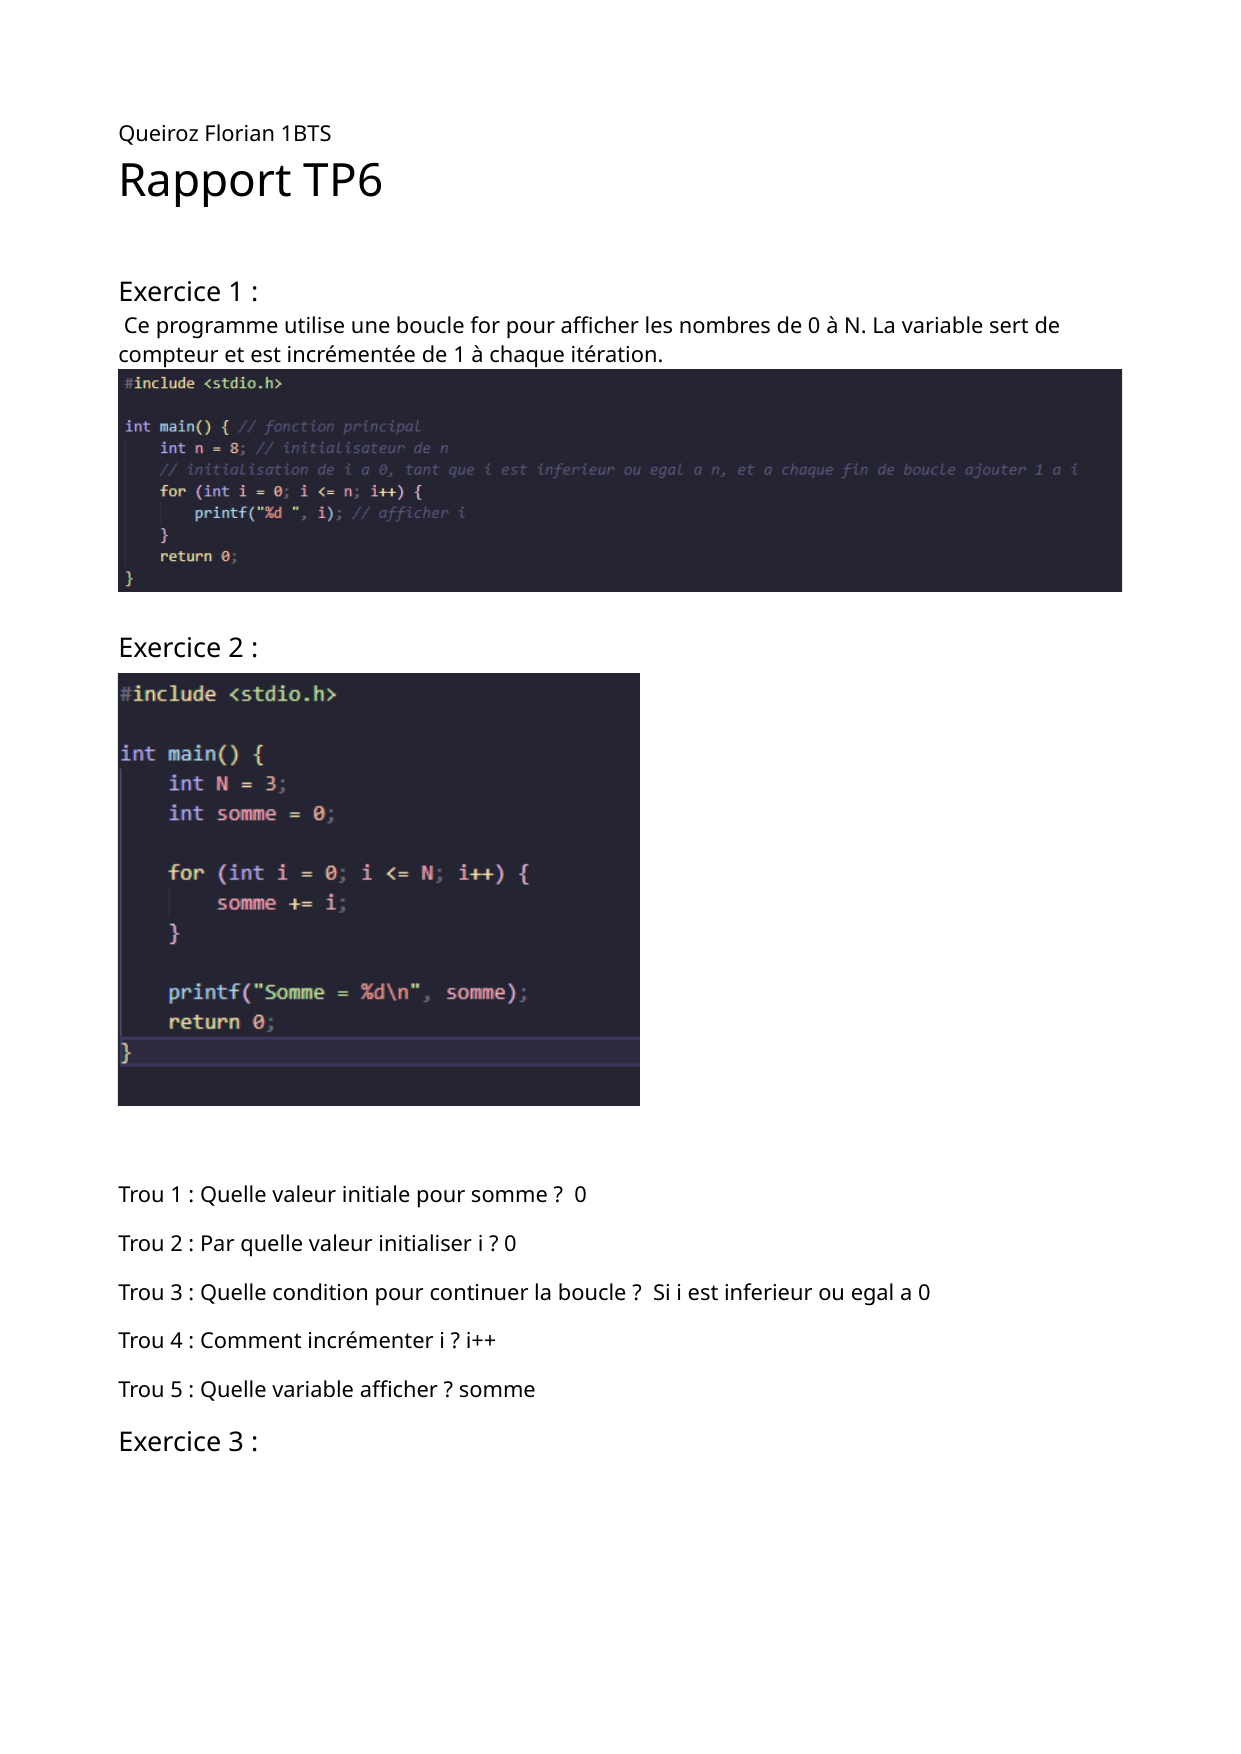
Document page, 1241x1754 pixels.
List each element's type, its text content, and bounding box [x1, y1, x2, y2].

text Trou 3 : Quelle condition pour continuer la boucle ? Si i est inferieur ou egal a 0 [118, 1276, 1122, 1306]
text Ce programme utilise une boucle for pour afficher les nombres de 0 à N. La variable sert de compteur et est incrémentée de 1 à chaque itération. [118, 309, 1122, 369]
text Trou 5 : Quelle variable afficher ? somme [118, 1374, 1122, 1404]
text Exercice 3 : [118, 1423, 1122, 1459]
text Exercice 1 : [118, 273, 1122, 309]
picture [117, 673, 640, 1106]
text Rapport TP6 [118, 148, 1122, 210]
text Exercice 2 : [118, 628, 1122, 665]
text Queiroz Florian 1BTS [118, 118, 1122, 148]
text Trou 1 : Quelle valeur initiale pour somme ? 0 [118, 1179, 1122, 1209]
text Trou 2 : Par quelle valeur initialiser i ? 0 [118, 1228, 1122, 1257]
picture [118, 369, 1123, 592]
text Trou 4 : Comment incrémenter i ? i++ [118, 1325, 1122, 1355]
